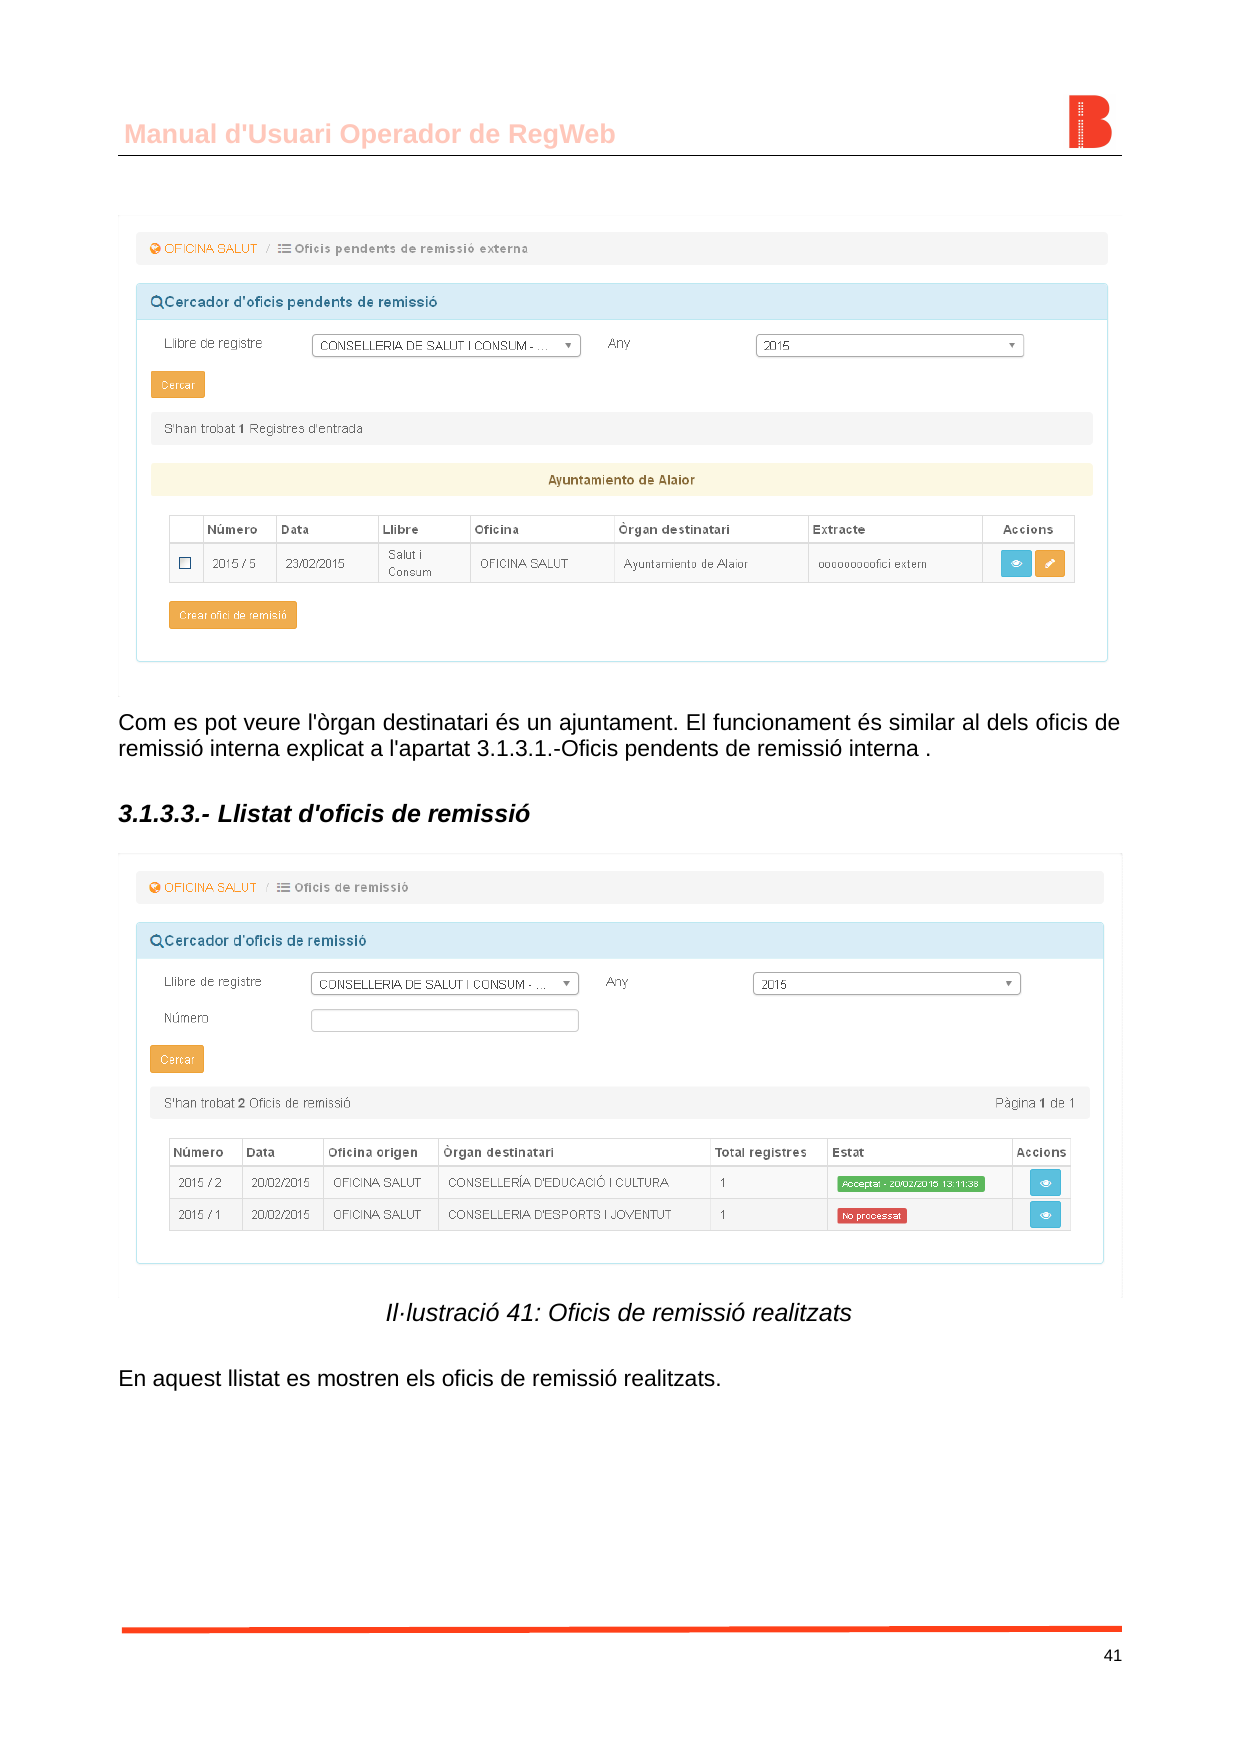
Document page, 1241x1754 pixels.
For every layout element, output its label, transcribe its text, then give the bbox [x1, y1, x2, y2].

picture [118, 215, 1123, 697]
text Com es pot veure l'òrgan destinatari és un ajuntament. El funcionament és similar al dels oficis de remissió interna explicat a l'apartat 3.1.3.1.-Oficis pendents de remissió interna . [118, 709, 1122, 762]
text Il·lustració 41: Oficis de remissió realitzats [118, 1298, 1122, 1326]
picture [1063, 94, 1117, 150]
picture [118, 853, 1123, 1298]
subtitle Llistat d'oficis de remissió [118, 799, 1122, 828]
text En aquest llistat es mostren els oficis de remissió realitzats. [118, 1365, 1122, 1392]
